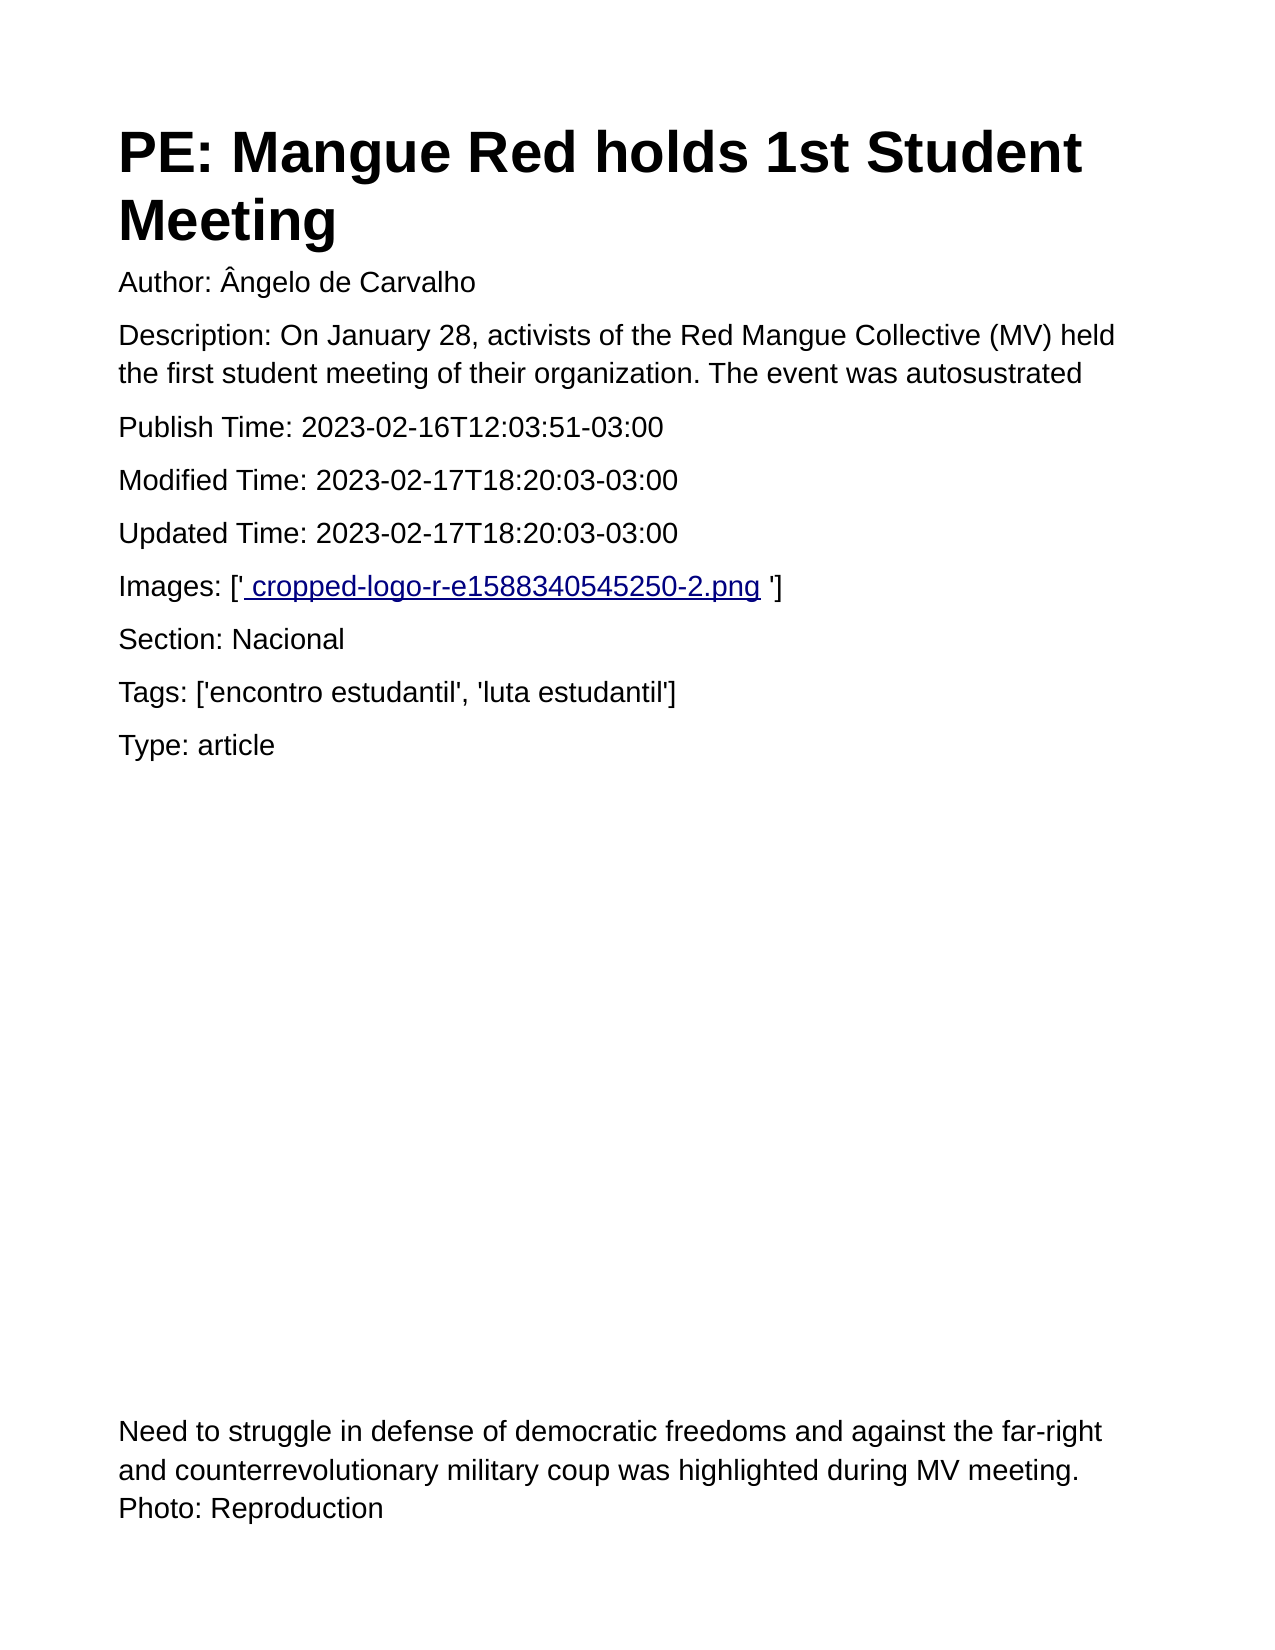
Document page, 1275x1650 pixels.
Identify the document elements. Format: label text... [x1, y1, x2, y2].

text Publish Time: 2023-02-16T12:03:51-03:00 [118, 409, 1157, 443]
text Images: [' cropped-logo-r-e1588340545250-2.png '] [118, 569, 1157, 602]
text Updated Time: 2023-02-17T18:20:03-03:00 [118, 516, 1157, 549]
text Modified Time: 2023-02-17T18:20:03-03:00 [118, 463, 1157, 496]
text Author: Ângelo de Carvalho [118, 265, 1157, 298]
text Section: Nacional [118, 622, 1157, 656]
text Description: On January 28, activists of the Red Mangue Collective (MV) held the first student meeting of their organization. The event was autosustrated [118, 318, 1157, 390]
text Type: article [118, 728, 1157, 762]
text Need to struggle in defense of democratic freedoms and against the far-right and counterrevolutionary military coup was highlighted during MV meeting. Photo: Reproduction [118, 781, 1157, 1525]
text Tags: ['encontro estudantil', 'luta estudantil'] [118, 675, 1157, 709]
subtitle PE: Mangue Red holds 1st Student Meeting [118, 118, 1157, 252]
